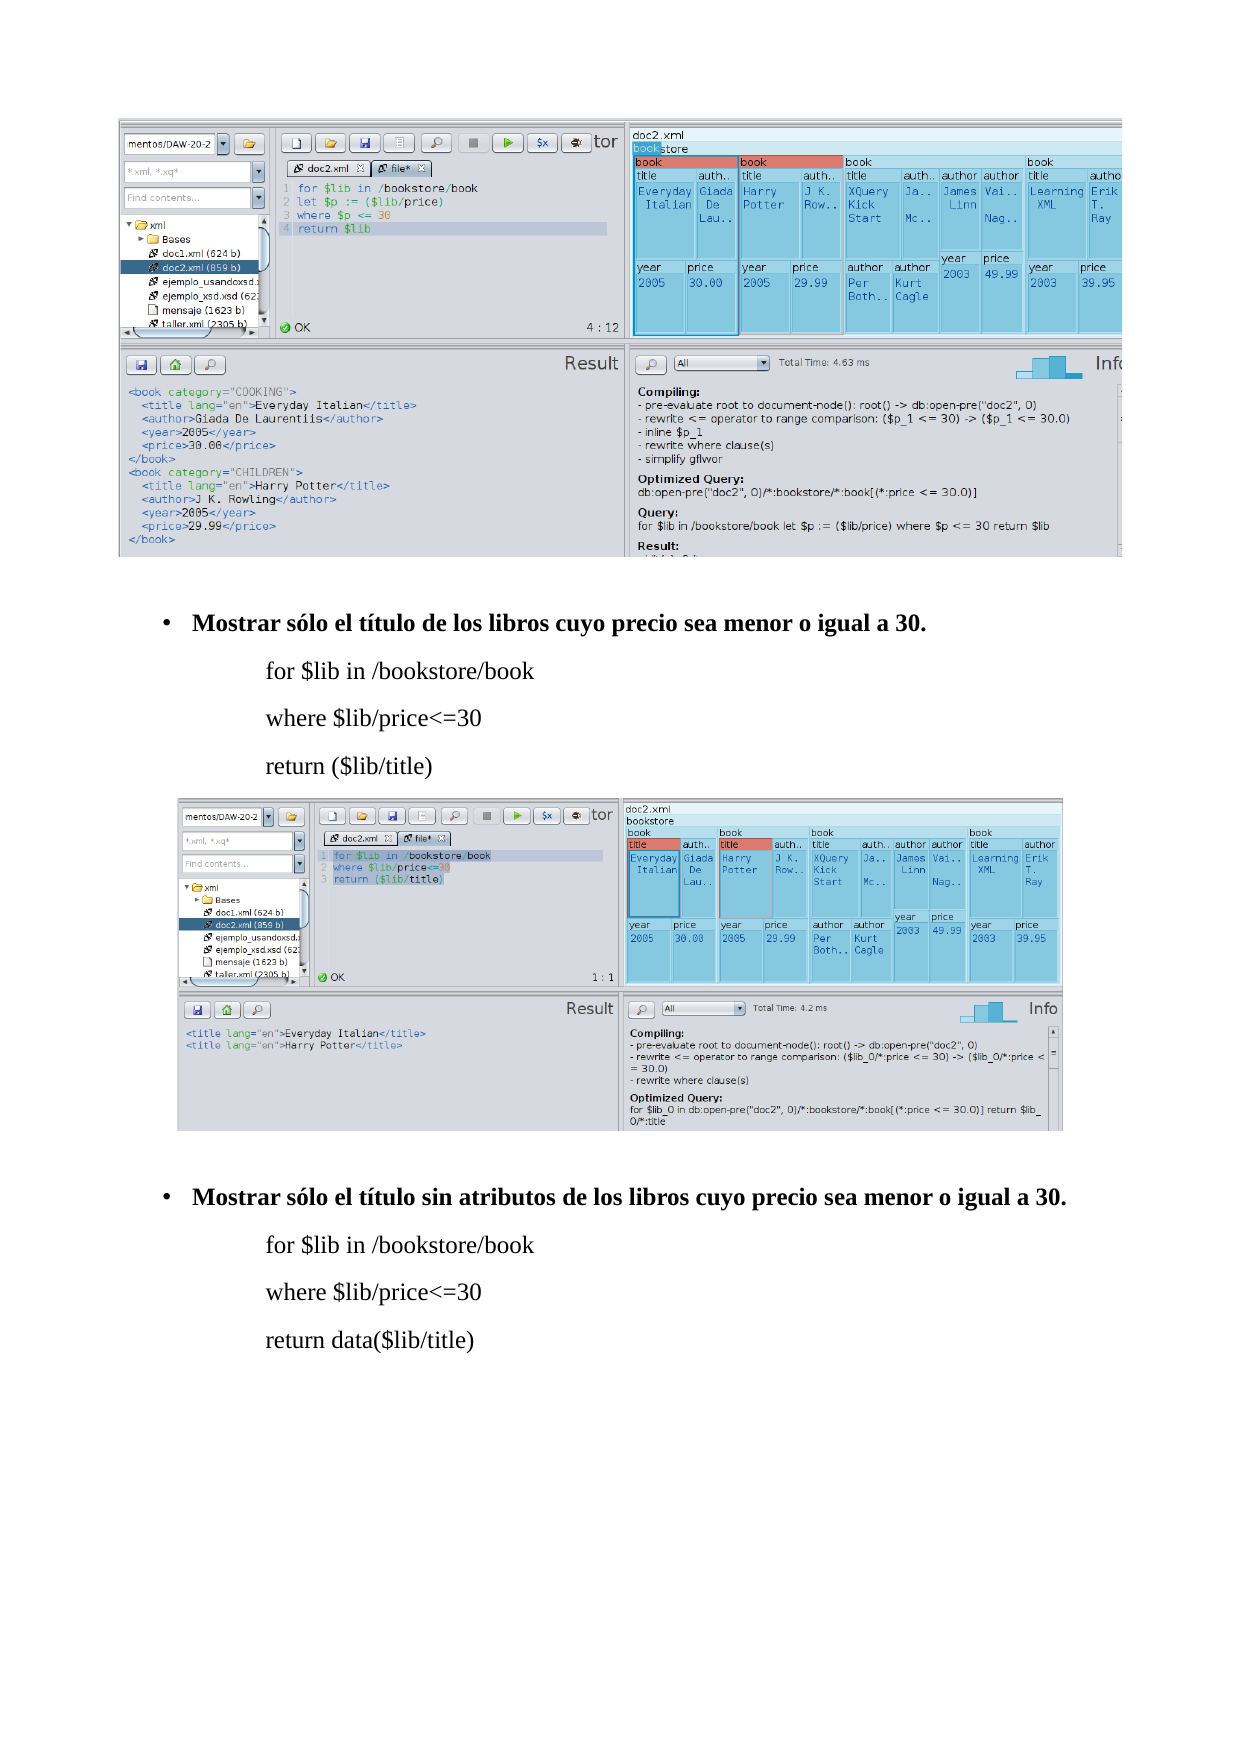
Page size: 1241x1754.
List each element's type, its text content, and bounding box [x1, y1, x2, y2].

list return data($lib/title) [236, 1325, 1122, 1354]
picture [177, 798, 1064, 1131]
list where $lib/price<=30 [236, 1277, 1122, 1306]
list for $lib in /bookstore/book [236, 656, 1122, 685]
list Mostrar sólo el título de los libros cuyo precio sea menor o igual a 30. [162, 608, 1122, 637]
list return ($lib/title) [236, 751, 1122, 780]
list for $lib in /bookstore/book [236, 1230, 1122, 1258]
picture [118, 118, 1123, 557]
list where $lib/price<=30 [236, 703, 1122, 732]
list Mostrar sólo el título sin atributos de los libros cuyo precio sea menor o igual a 30. [162, 1182, 1122, 1211]
